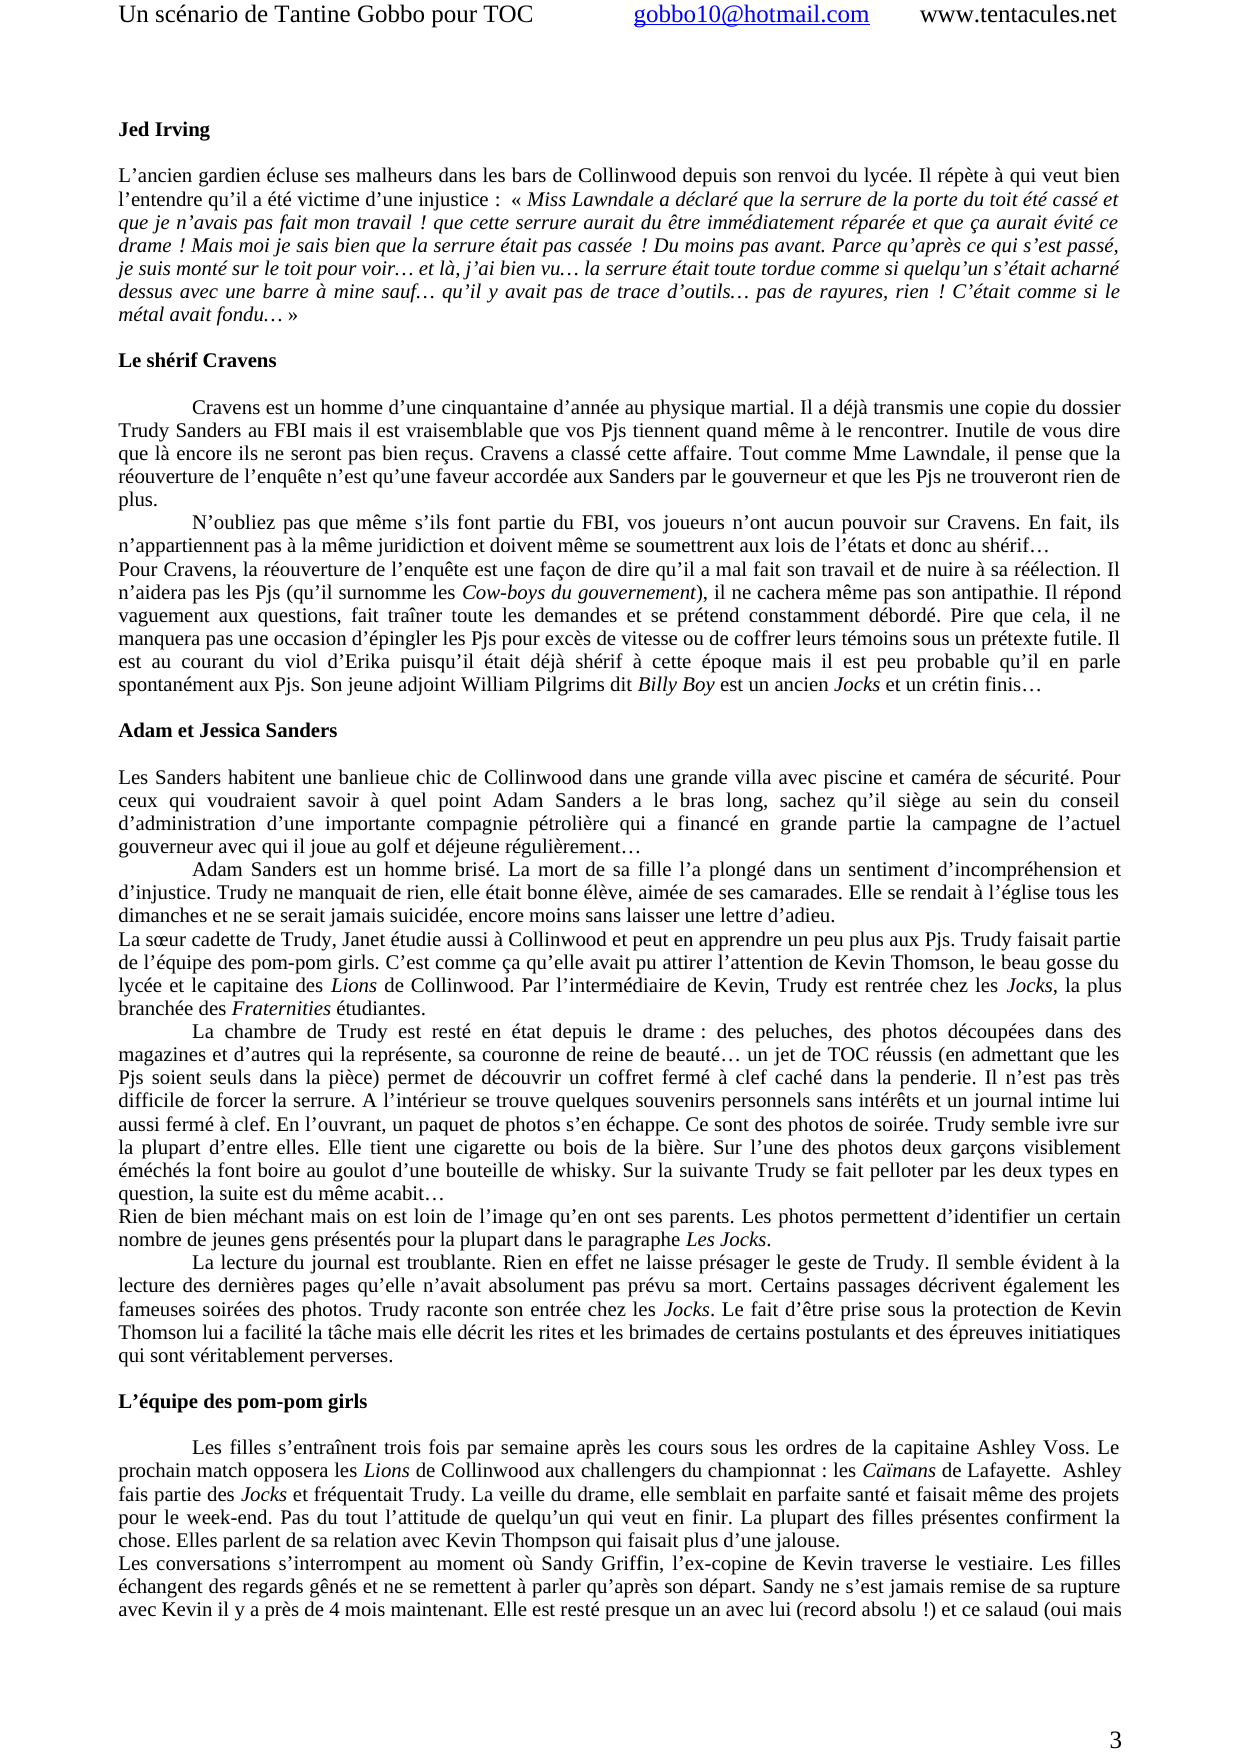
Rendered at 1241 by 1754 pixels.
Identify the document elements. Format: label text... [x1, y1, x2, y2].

text Rien de bien méchant mais on est loin de l’image qu’en ont ses parents. Les photos permettent d’identifier un certain nombre de jeunes gens présentés pour la plupart dans le paragraphe Les Jocks. [118, 1205, 1122, 1251]
text La sœur cadette de Trudy, Janet étudie aussi à Collinwood et peut en apprendre un peu plus aux Pjs. Trudy faisait partie de l’équipe des pom-pom girls. C’est comme ça qu’elle avait pu attirer l’attention de Kevin Thomson, le beau gosse du lycée et le capitaine des Lions de Collinwood. Par l’intermédiaire de Kevin, Trudy est rentrée chez les Jocks, la plus branchée des Fraternities étudiantes. [118, 927, 1122, 1020]
subtitle Jed Irving [118, 118, 1122, 141]
subtitle L’équipe des pom-pom girls [118, 1390, 1122, 1413]
text Les conversations s’interrompent au moment où Sandy Griffin, l’ex-copine de Kevin traverse le vestiaire. Les filles échangent des regards gênés et ne se remettent à parler qu’après son départ. Sandy ne s’est jamais remise de sa rupture avec Kevin il y a près de 4 mois maintenant. Elle est resté presque un an avec lui (record absolu !) et ce salaud (oui mais [118, 1552, 1122, 1621]
subtitle Adam et Jessica Sanders [118, 719, 1122, 742]
text Adam Sanders est un homme brisé. La mort de sa fille l’a plongé dans un sentiment d’incompréhension et d’injustice. Trudy ne manquait de rien, elle était bonne élève, aimée de ses camarades. Elle se rendait à l’église tous les dimanches et ne se serait jamais suicidée, encore moins sans laisser une lettre d’adieu. [118, 858, 1122, 927]
text L’ancien gardien écluse ses malheurs dans les bars de Collinwood depuis son renvoi du lycée. Il répète à qui veut bien l’entendre qu’il a été victime d’une injustice : « Miss Lawndale a déclaré que la serrure de la porte du toit été cassé et que je n’avais pas fait mon travail ! que cette serrure aurait du être immédiatement réparée et que ça aurait évité ce drame ! Mais moi je sais bien que la serrure était pas cassée ! Du moins pas avant. Parce qu’après ce qui s’est passé, je suis monté sur le toit pour voir… et là, j’ai bien vu… la serrure était toute tordue comme si quelqu’un s’était acharné dessus avec une barre à mine sauf… qu’il y avait pas de trace d’outils… pas de rayures, rien ! C’était comme si le métal avait fondu… » [118, 164, 1122, 326]
subtitle Le shérif Cravens [118, 349, 1122, 372]
text Les filles s’entraînent trois fois par semaine après les cours sous les ordres de la capitaine Ashley Voss. Le prochain match opposera les Lions de Collinwood aux challengers du championnat : les Caïmans de Lafayette. Ashley fais partie des Jocks et fréquentait Trudy. La veille du drame, elle semblait en parfaite santé et faisait même des projets pour le week-end. Pas du tout l’attitude de quelqu’un qui veut en finir. La plupart des filles présentes confirment la chose. Elles parlent de sa relation avec Kevin Thompson qui faisait plus d’une jalouse. [118, 1436, 1122, 1552]
text N’oubliez pas que même s’ils font partie du FBI, vos joueurs n’ont aucun pouvoir sur Cravens. En fait, ils n’appartiennent pas à la même juridiction et doivent même se soumettrent aux lois de l’états et donc au shérif… [118, 511, 1122, 557]
text La chambre de Trudy est resté en état depuis le drame : des peluches, des photos découpées dans des magazines et d’autres qui la représente, sa couronne de reine de beauté… un jet de TOC réussis (en admettant que les Pjs soient seuls dans la pièce) permet de découvrir un coffret fermé à clef caché dans la penderie. Il n’est pas très difficile de forcer la serrure. A l’intérieur se trouve quelques souvenirs personnels sans intérêts et un journal intime lui aussi fermé à clef. En l’ouvrant, un paquet de photos s’en échappe. Ce sont des photos de soirée. Trudy semble ivre sur la plupart d’entre elles. Elle tient une cigarette ou bois de la bière. Sur l’une des photos deux garçons visiblement éméchés la font boire au goulot d’une bouteille de whisky. Sur la suivante Trudy se fait pelloter par les deux types en question, la suite est du même acabit… [118, 1020, 1122, 1205]
text La lecture du journal est troublante. Rien en effet ne laisse présager le geste de Trudy. Il semble évident à la lecture des dernières pages qu’elle n’avait absolument pas prévu sa mort. Certains passages décrivent également les fameuses soirées des photos. Trudy raconte son entrée chez les Jocks. Le fait d’être prise sous la protection de Kevin Thomson lui a facilité la tâche mais elle décrit les rites et les brimades de certains postulants et des épreuves initiatiques qui sont véritablement perverses. [118, 1251, 1122, 1367]
text Les Sanders habitent une banlieue chic de Collinwood dans une grande villa avec piscine et caméra de sécurité. Pour ceux qui voudraient savoir à quel point Adam Sanders a le bras long, sachez qu’il siège au sein du conseil d’administration d’une importante compagnie pétrolière qui a financé en grande partie la campagne de l’actuel gouverneur avec qui il joue au golf et déjeune régulièrement… [118, 766, 1122, 858]
text Cravens est un homme d’une cinquantaine d’année au physique martial. Il a déjà transmis une copie du dossier Trudy Sanders au FBI mais il est vraisemblable que vos Pjs tiennent quand même à le rencontrer. Inutile de vous dire que là encore ils ne seront pas bien reçus. Cravens a classé cette affaire. Tout comme Mme Lawndale, il pense que la réouverture de l’enquête n’est qu’une faveur accordée aux Sanders par le gouverneur et que les Pjs ne trouveront rien de plus. [118, 396, 1122, 511]
text Pour Cravens, la réouverture de l’enquête est une façon de dire qu’il a mal fait son travail et de nuire à sa réélection. Il n’aidera pas les Pjs (qu’il surnomme les Cow-boys du gouvernement), il ne cachera même pas son antipathie. Il répond vaguement aux questions, fait traîner toute les demandes et se prétend constamment débordé. Pire que cela, il ne manquera pas une occasion d’épingler les Pjs pour excès de vitesse ou de coffrer leurs témoins sous un prétexte futile. Il est au courant du viol d’Erika puisqu’il était déjà shérif à cette époque mais il est peu probable qu’il en parle spontanément aux Pjs. Son jeune adjoint William Pilgrims dit Billy Boy est un ancien Jocks et un crétin finis… [118, 557, 1122, 696]
